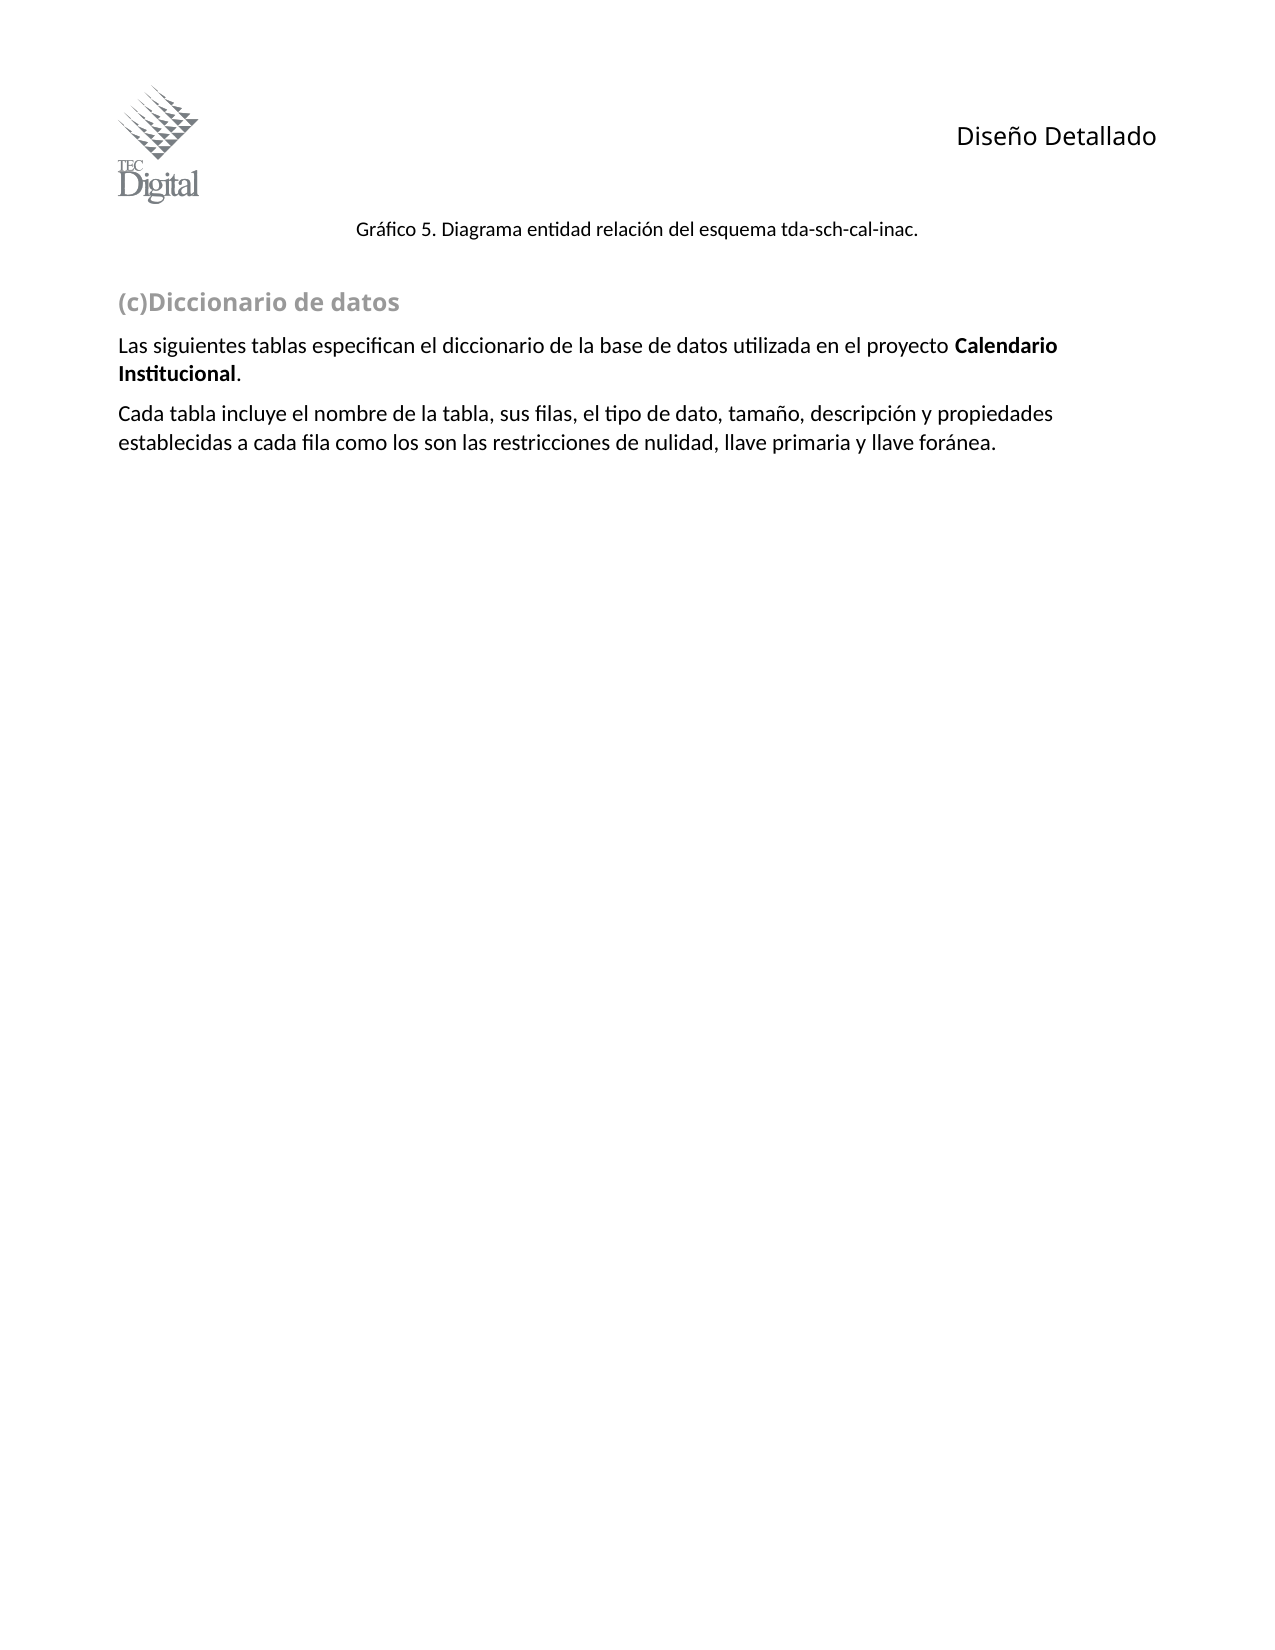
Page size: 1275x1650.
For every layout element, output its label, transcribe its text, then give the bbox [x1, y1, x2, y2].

picture [117, 85, 199, 204]
text Las siguientes tablas especifican el diccionario de la base de datos utilizada en el proyecto Calendario Institucional. [118, 331, 1157, 387]
text Gráfico 5. Diagrama entidad relación del esquema tda-sch-cal-inac. [118, 216, 1157, 241]
text Cada tabla incluye el nombre de la tabla, sus filas, el tipo de dato, tamaño, descripción y propiedades establecidas a cada fila como los son las restricciones de nulidad, llave primaria y llave foránea. [118, 399, 1157, 456]
subtitle (c)Diccionario de datos [118, 285, 1157, 318]
